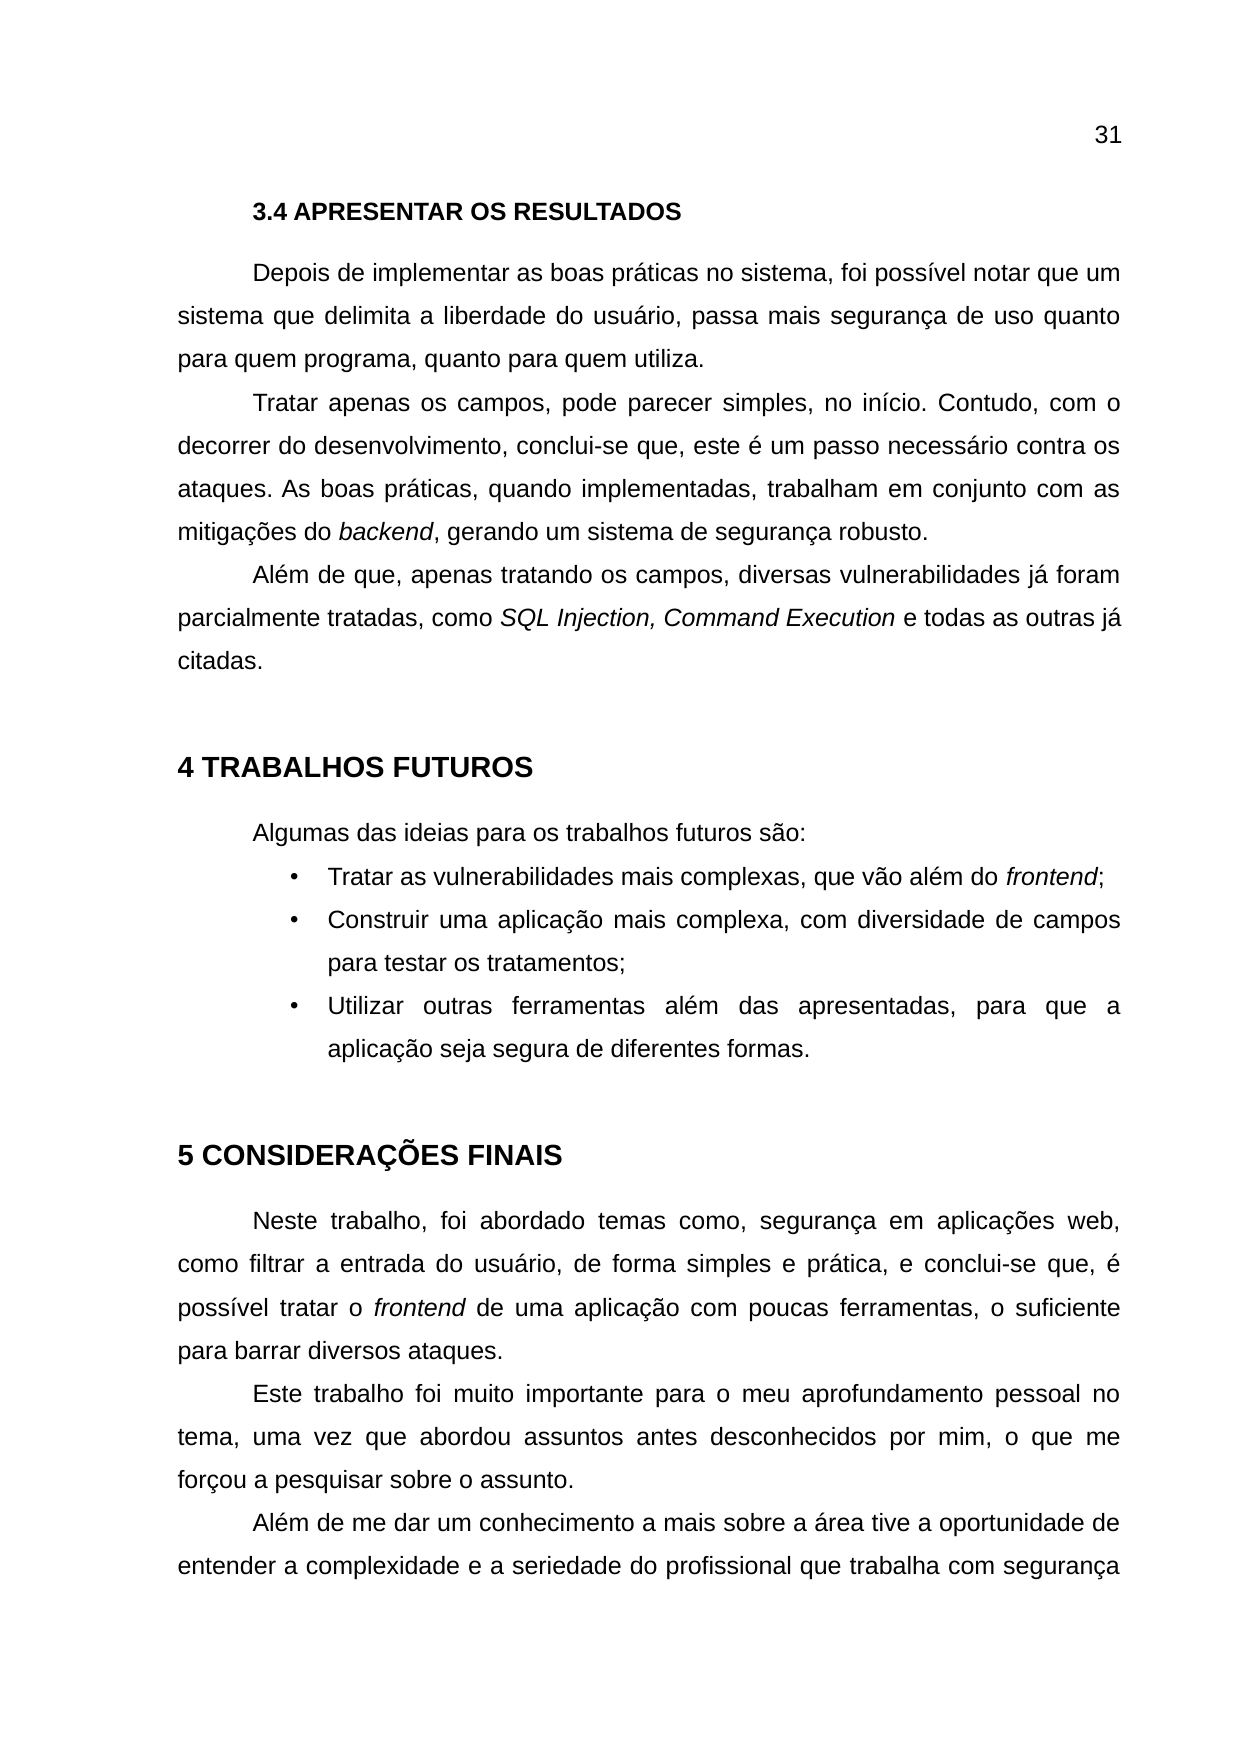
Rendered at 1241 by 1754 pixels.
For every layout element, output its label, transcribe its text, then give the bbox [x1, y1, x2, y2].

list Tratar as vulnerabilidades mais complexas, que vão além do frontend; [290, 861, 1122, 890]
subtitle 3.4 APRESENTAR OS RESULTADOS [177, 197, 1122, 226]
text Além de me dar um conhecimento a mais sobre a área tive a oportunidade de entender a complexidade e a seriedade do profissional que trabalha com segurança [177, 1508, 1122, 1580]
text Tratar apenas os campos, pode parecer simples, no início. Contudo, com o decorrer do desenvolvimento, conclui-se que, este é um passo necessário contra os ataques. As boas práticas, quando implementadas, trabalham em conjunto com as mitigações do backend, gerando um sistema de segurança robusto. [177, 388, 1122, 546]
subtitle 4 TRABALHOS FUTUROS [177, 750, 1122, 784]
text Este trabalho foi muito importante para o meu aprofundamento pessoal no tema, uma vez que abordou assuntos antes desconhecidos por mim, o que me forçou a pesquisar sobre o assunto. [177, 1379, 1122, 1494]
text Depois de implementar as boas práticas no sistema, foi possível notar que um sistema que delimita a liberdade do usuário, passa mais segurança de uso quanto para quem programa, quanto para quem utiliza. [177, 258, 1122, 373]
text Além de que, apenas tratando os campos, diversas vulnerabilidades já foram parcialmente tratadas, como SQL Injection, Command Execution e todas as outras já citadas. [177, 560, 1122, 675]
text Neste trabalho, foi abordado temas como, segurança em aplicações web, como filtrar a entrada do usuário, de forma simples e prática, e conclui-se que, é possível tratar o frontend de uma aplicação com poucas ferramentas, o suficiente para barrar diversos ataques. [177, 1206, 1122, 1364]
list Utilizar outras ferramentas além das apresentadas, para que a aplicação seja segura de diferentes formas. [290, 991, 1122, 1063]
list Construir uma aplicação mais complexa, com diversidade de campos para testar os tratamentos; [290, 905, 1122, 977]
text Algumas das ideias para os trabalhos futuros são: [177, 818, 1122, 847]
subtitle 5 CONSIDERAÇÕES FINAIS [177, 1138, 1122, 1172]
